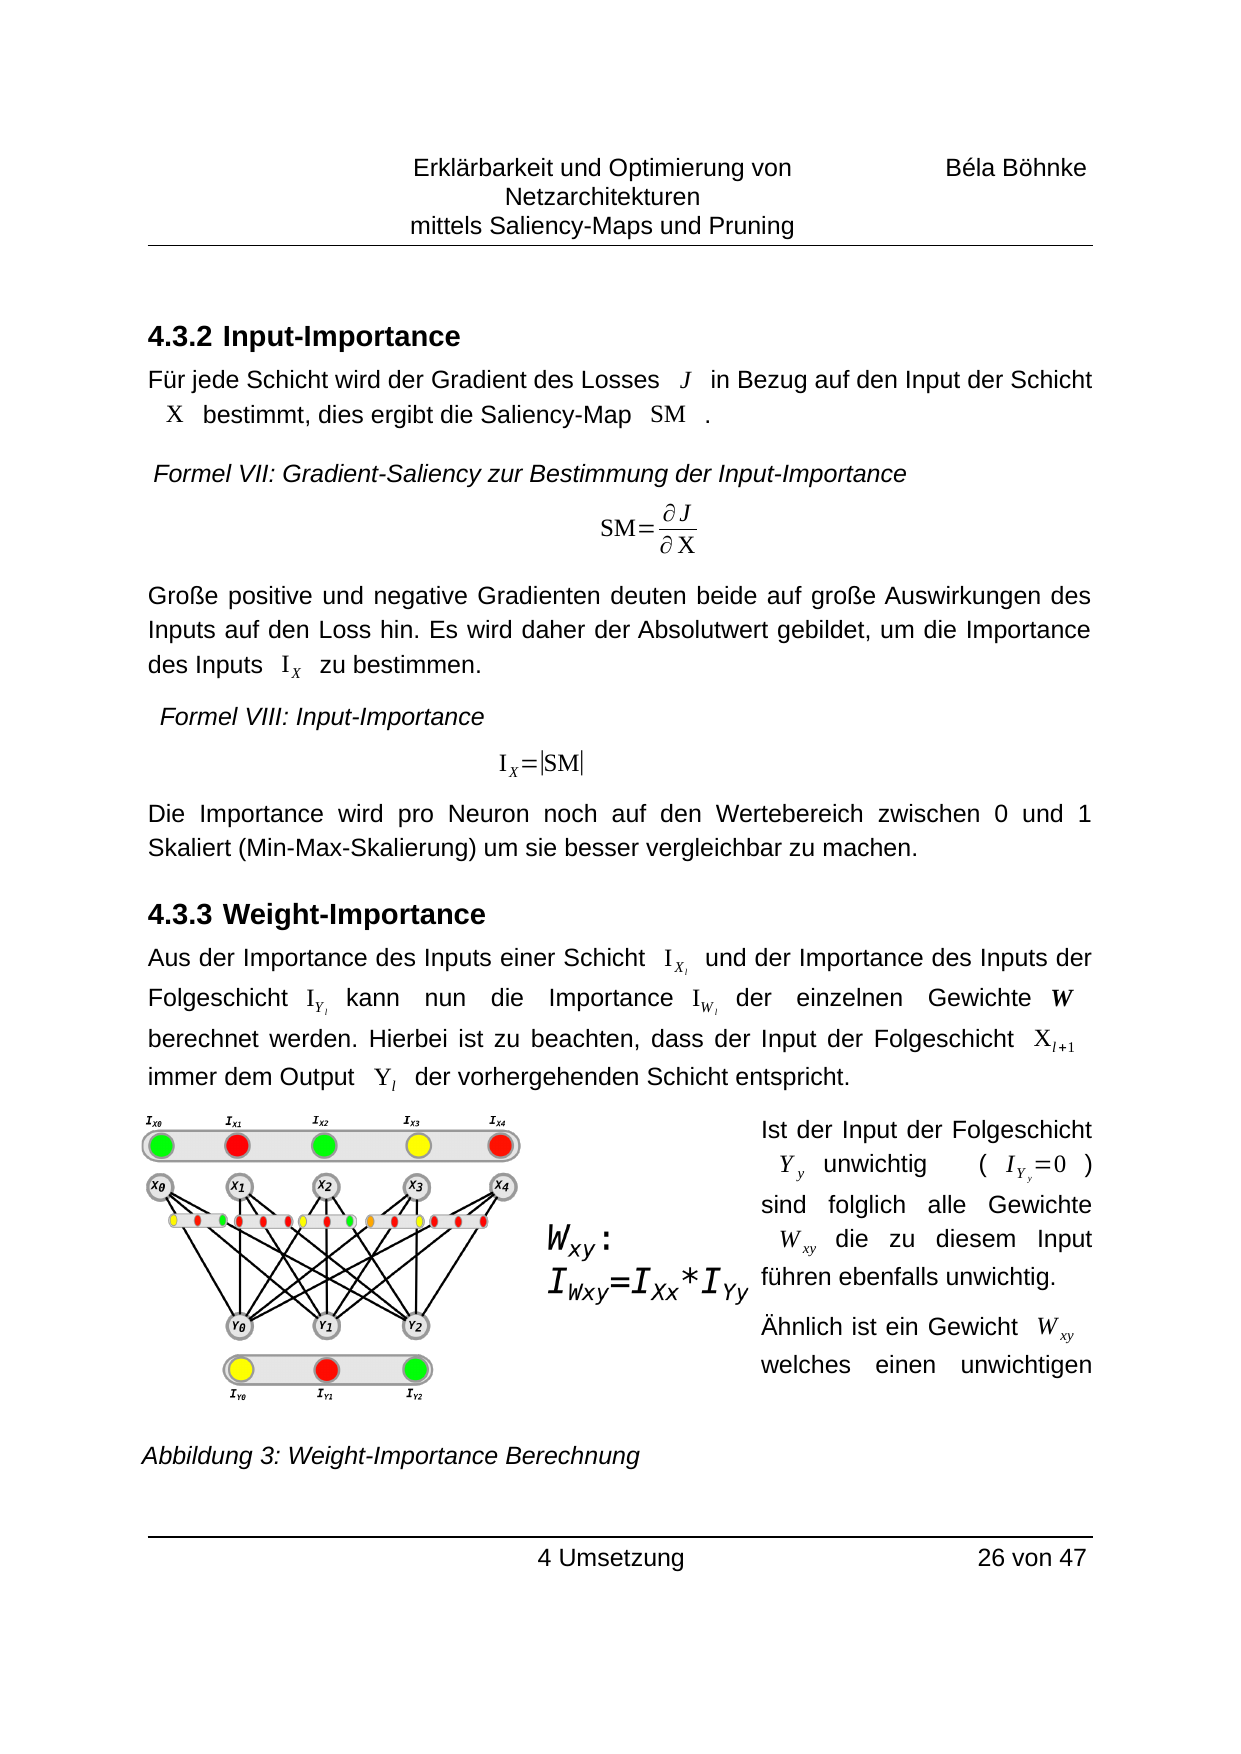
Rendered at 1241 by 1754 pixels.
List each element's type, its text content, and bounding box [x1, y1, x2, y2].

text Ähnlich ist ein Gewichtwelches einen unwichtigen Inputmit einem beliebigen Input der Folgeschichtverbindet ebenfalls unwichtig. [761, 1311, 1093, 1378]
picture [141, 1116, 749, 1436]
text Große positive und negative Gradienten deuten beide auf große Auswirkungen des Inputs auf den Loss hin. Es wird daher der Absolutwert gebildet, um die Importance des Inputszu bestimmen. [148, 447, 1145, 682]
subtitle Input-Importance [148, 319, 1093, 353]
text [142, 1469, 761, 1503]
text Für jede Schicht wird der Gradient des Lossesin Bezug auf den Input der Schichtbestimmt, dies ergibt die Saliency-Map. [148, 365, 1093, 428]
text Die Importance wird pro Neuron noch auf den Wertebereich zwischen 0 und 1 Skaliert (Min-Max-Skalierung) um sie besser vergleichbar zu machen. [148, 702, 1093, 862]
text Abbildung 3: Weight-Importance Berechnung [142, 1116, 761, 1469]
text Ist der Input der Folgeschichtunwichtig () sind folglich alle Gewichtedie zu diesem Input führen ebenfalls unwichtig. [142, 1103, 1093, 1291]
text [159, 689, 929, 701]
text Formel VIII: Input-Importance [159, 701, 929, 730]
text Formel VII: Gradient-Saliency zur Bestimmung der Input-Importance [153, 459, 1145, 488]
subtitle Weight-Importance [148, 897, 1093, 930]
text Aus der Importance des Inputs einer Schichtund der Importance des Inputs der Folgeschichtkann nun die Importanceder einzelnen Gewichteberechnet werden. Hierbei ist zu beachten, dass der Input der Folgeschichtimmer dem Outputder vorhergehenden Schicht entspricht. [148, 943, 1093, 1094]
